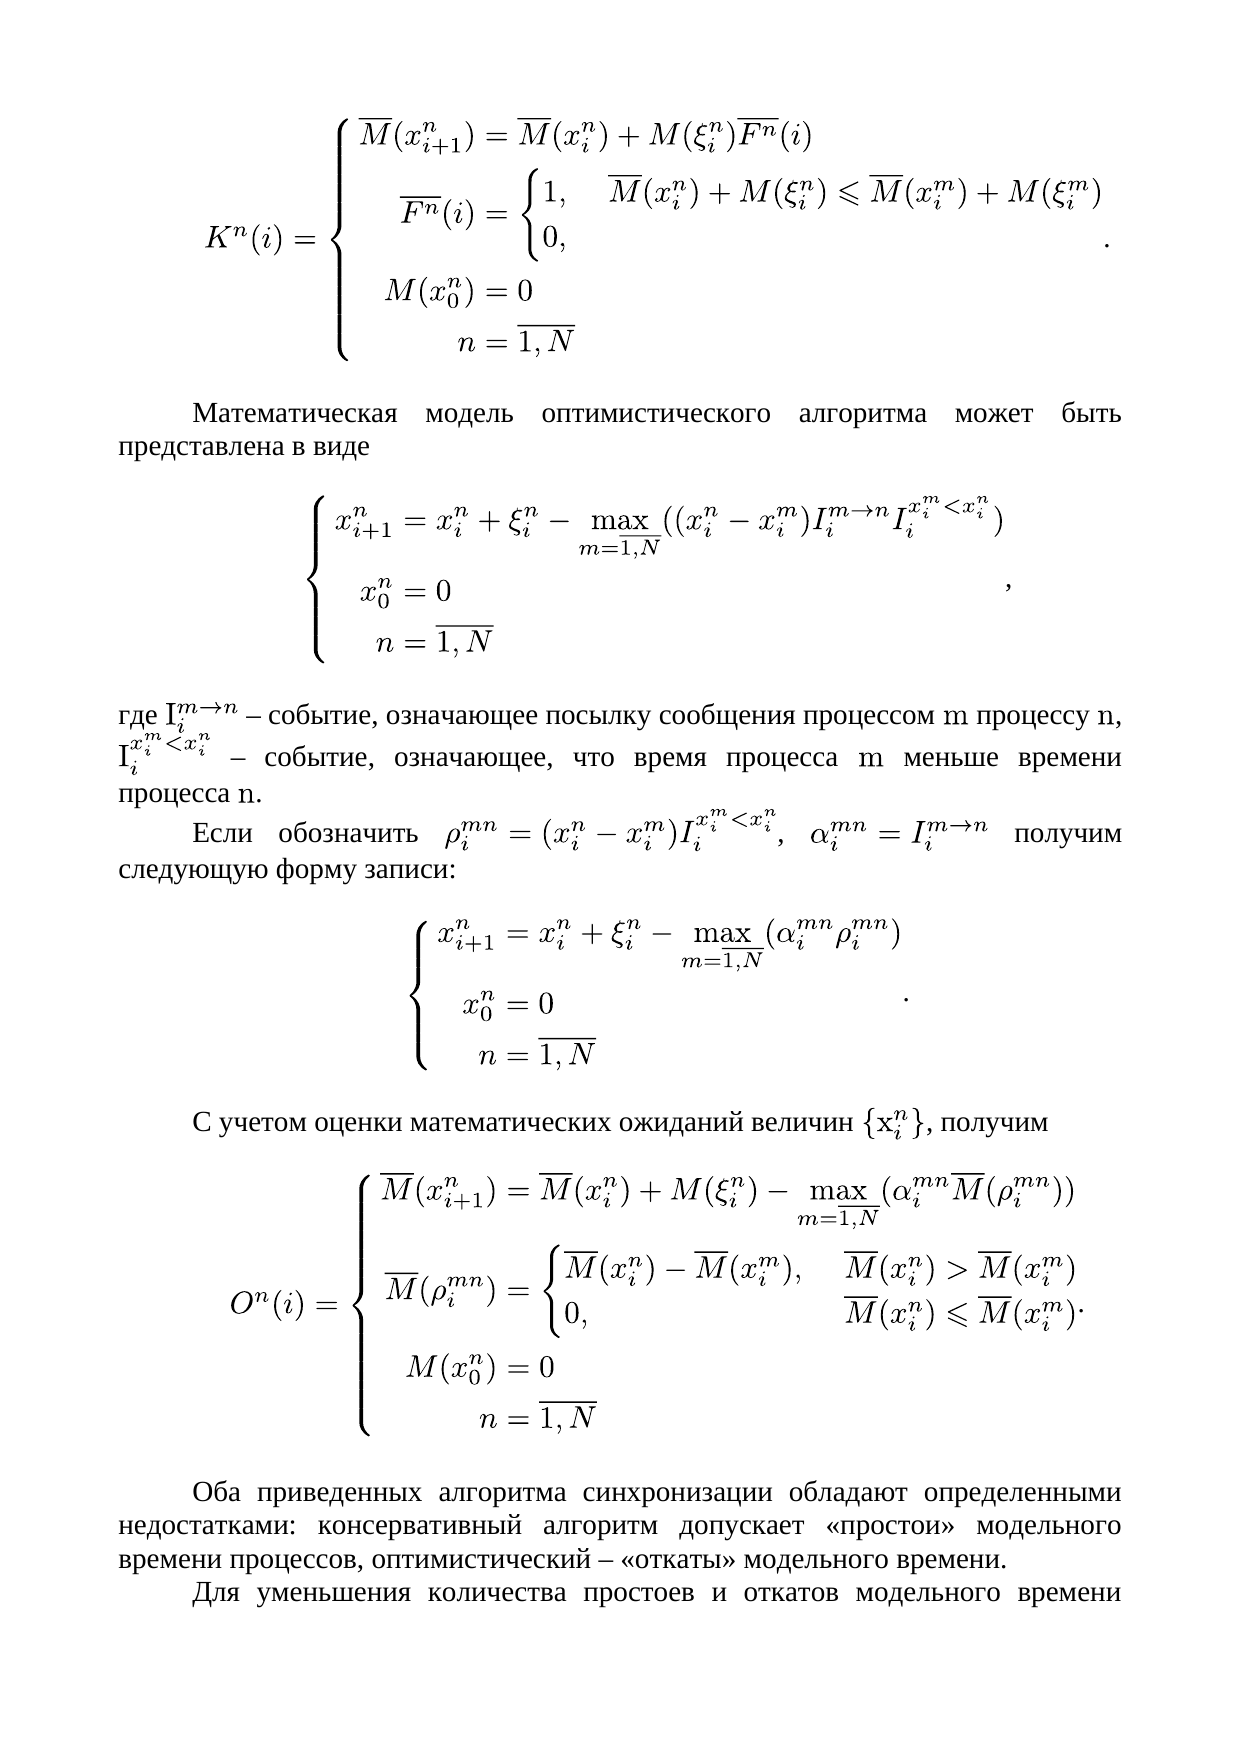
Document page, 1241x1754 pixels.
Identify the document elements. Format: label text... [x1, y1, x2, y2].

text . [118, 1173, 1122, 1440]
text где – событие, означающее посылку сообщения процессом процессу , – событие, означающее, что время процесса меньше времени процесса . [118, 697, 1122, 809]
text Если обозначить , получим следующую форму записи: [118, 809, 1122, 885]
text , [1005, 495, 1122, 663]
text Для уменьшения количества простоев и откатов модельного времени [118, 1574, 1122, 1608]
text С учетом оценки математических ожиданий величин , получим [118, 1104, 1122, 1140]
text . [903, 918, 1122, 1071]
text Оба приведенных алгоритма синхронизации обладают определенными недостатками: консервативный алгоритм допускает «простои» модельного времени процессов, оптимистический – «откаты» модельного времени. [118, 1474, 1122, 1574]
text . [1103, 118, 1122, 361]
text [118, 495, 301, 663]
text Математическая модель оптимистического алгоритма может быть представлена в виде [118, 395, 1122, 462]
text [118, 118, 203, 361]
text [118, 918, 404, 1071]
